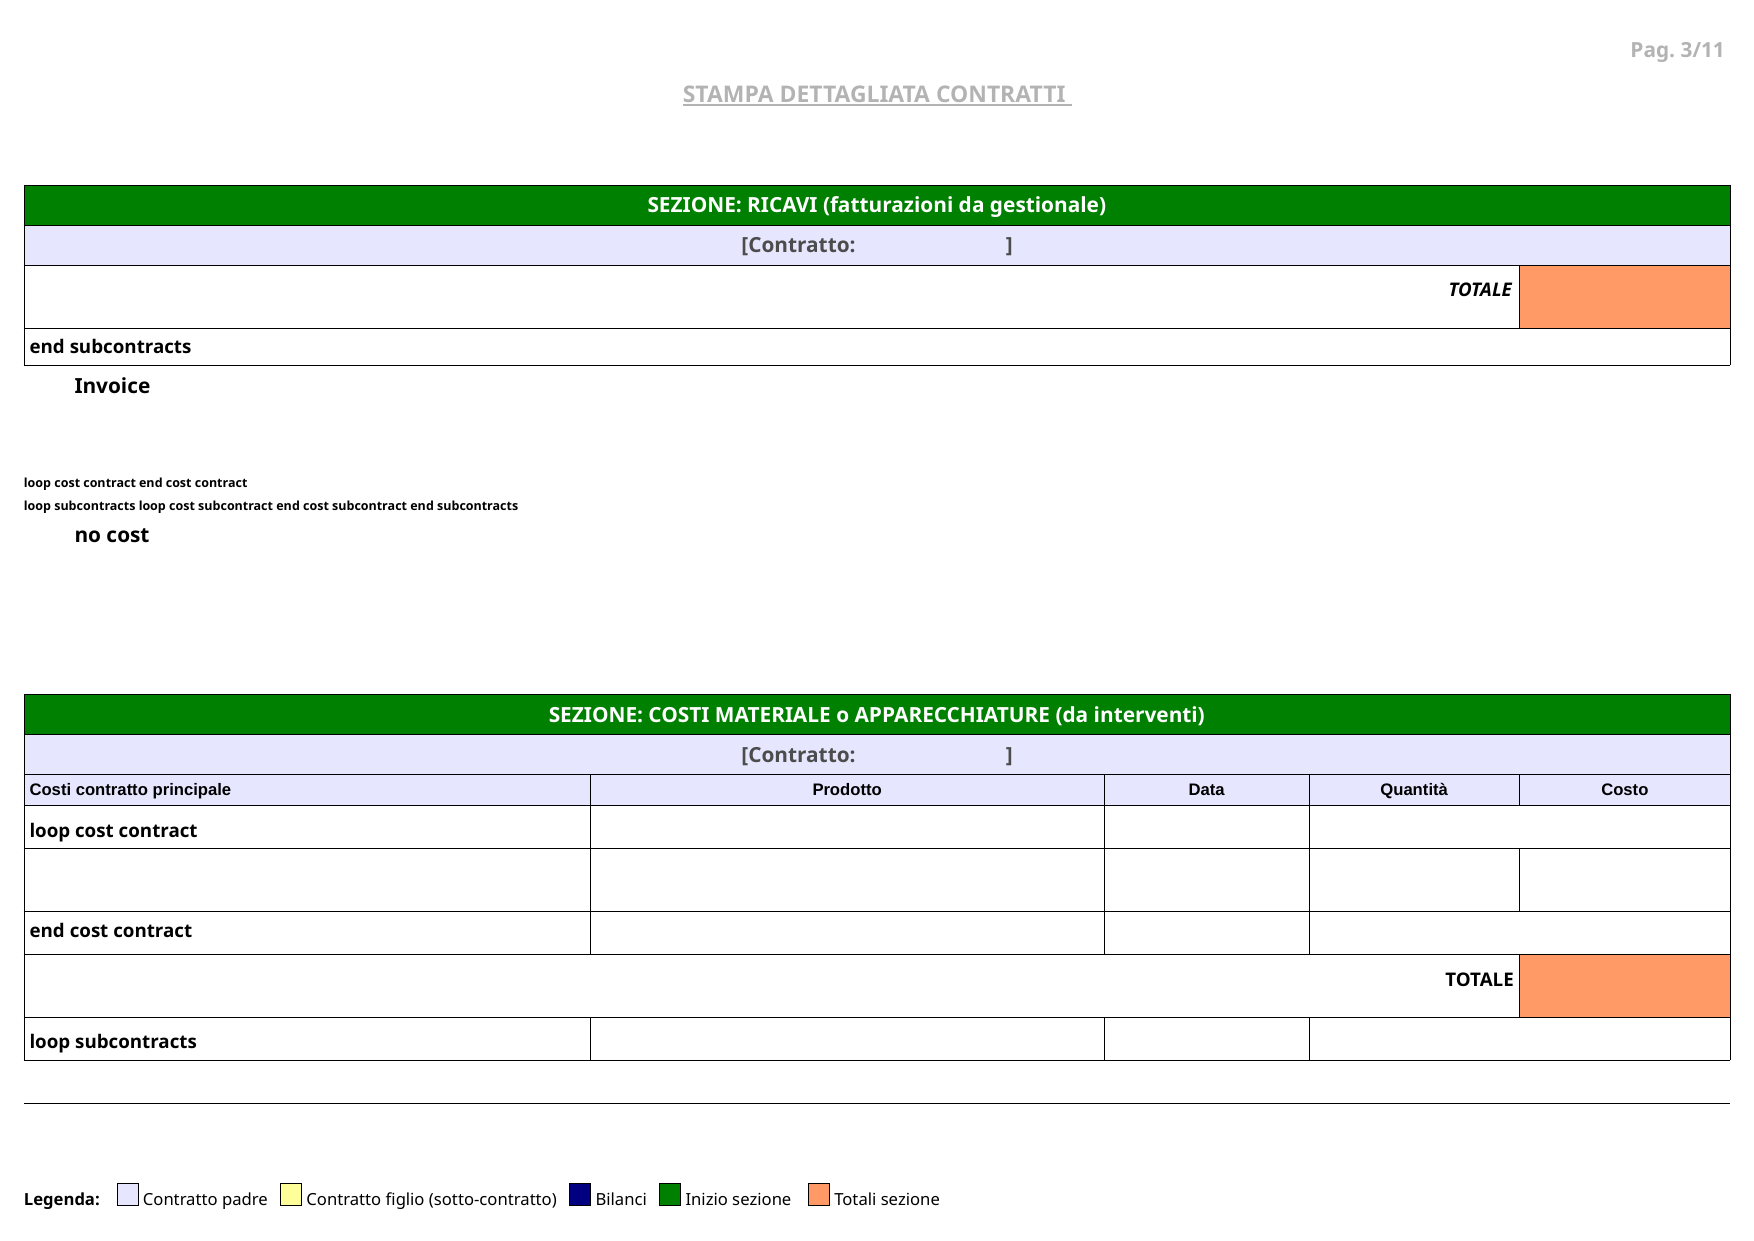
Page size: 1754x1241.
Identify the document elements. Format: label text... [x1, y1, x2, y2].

table_cell SEZIONE: COSTI MATERIALE o APPARECCHIATURE (da interventi) [25, 695, 1730, 734]
table_cell Costo [1520, 775, 1730, 805]
table_cell loop cost contract [25, 806, 590, 848]
table_cell [Contratto: <contract.name>] [25, 226, 1730, 265]
table_cell <formatLang(get_totals('cost'))> [1520, 955, 1730, 1017]
table_cell [1310, 806, 1730, 848]
table_cell SEZIONE: RICAVI (fatturazioni da gestionale) [25, 186, 1730, 225]
table_cell TOTALE [25, 955, 1519, 1017]
table_cell <cost.product_id.name if cost.product_id else "???"> [591, 849, 1104, 911]
table_cell loop subcontracts [25, 1018, 590, 1060]
table_cell end subcontracts [25, 329, 1730, 365]
table_cell [591, 806, 1104, 848]
table_cell [24, 1061, 1730, 1103]
table_cell Quantità [1310, 775, 1519, 805]
table_cell [1310, 912, 1730, 954]
table_cell [Contratto: <contract.name>] [25, 735, 1730, 774]
table_cell <formatLang(cost.unit_amount)> [1310, 849, 1519, 911]
table_cell Prodotto [591, 775, 1104, 805]
table_header [24, 139, 1730, 185]
table_cell [1105, 1018, 1309, 1060]
table_cell <formatLang(get_totals('invoice'))> [1520, 266, 1730, 328]
table_cell TOTALE [25, 266, 1519, 328]
table_cell <cost.name> [25, 849, 590, 911]
text <if test="not test_part('cost', data)"> [24, 439, 1730, 468]
text loop cost contract end cost contract [24, 474, 1730, 491]
table_cell [1105, 912, 1309, 954]
table_cell [591, 1018, 1104, 1060]
text </if> no cost [24, 520, 1730, 548]
table_cell [1105, 806, 1309, 848]
table_cell <formatLang(cost.amount)> [1520, 849, 1730, 911]
table_cell end cost contract [25, 912, 590, 954]
table_header [24, 651, 1730, 694]
table_cell <format_data_italian(cost.date)> [1105, 849, 1309, 911]
text </if> Invoice [24, 371, 1730, 399]
table_cell [1310, 1018, 1730, 1060]
text <if test="test_part('cost', data)"> [24, 589, 1730, 617]
table_cell Data [1105, 775, 1309, 805]
table_cell Costi contratto principale [25, 775, 590, 805]
table_cell [591, 912, 1104, 954]
text loop subcontracts loop cost subcontract end cost subcontract end subcontracts [24, 497, 1730, 514]
